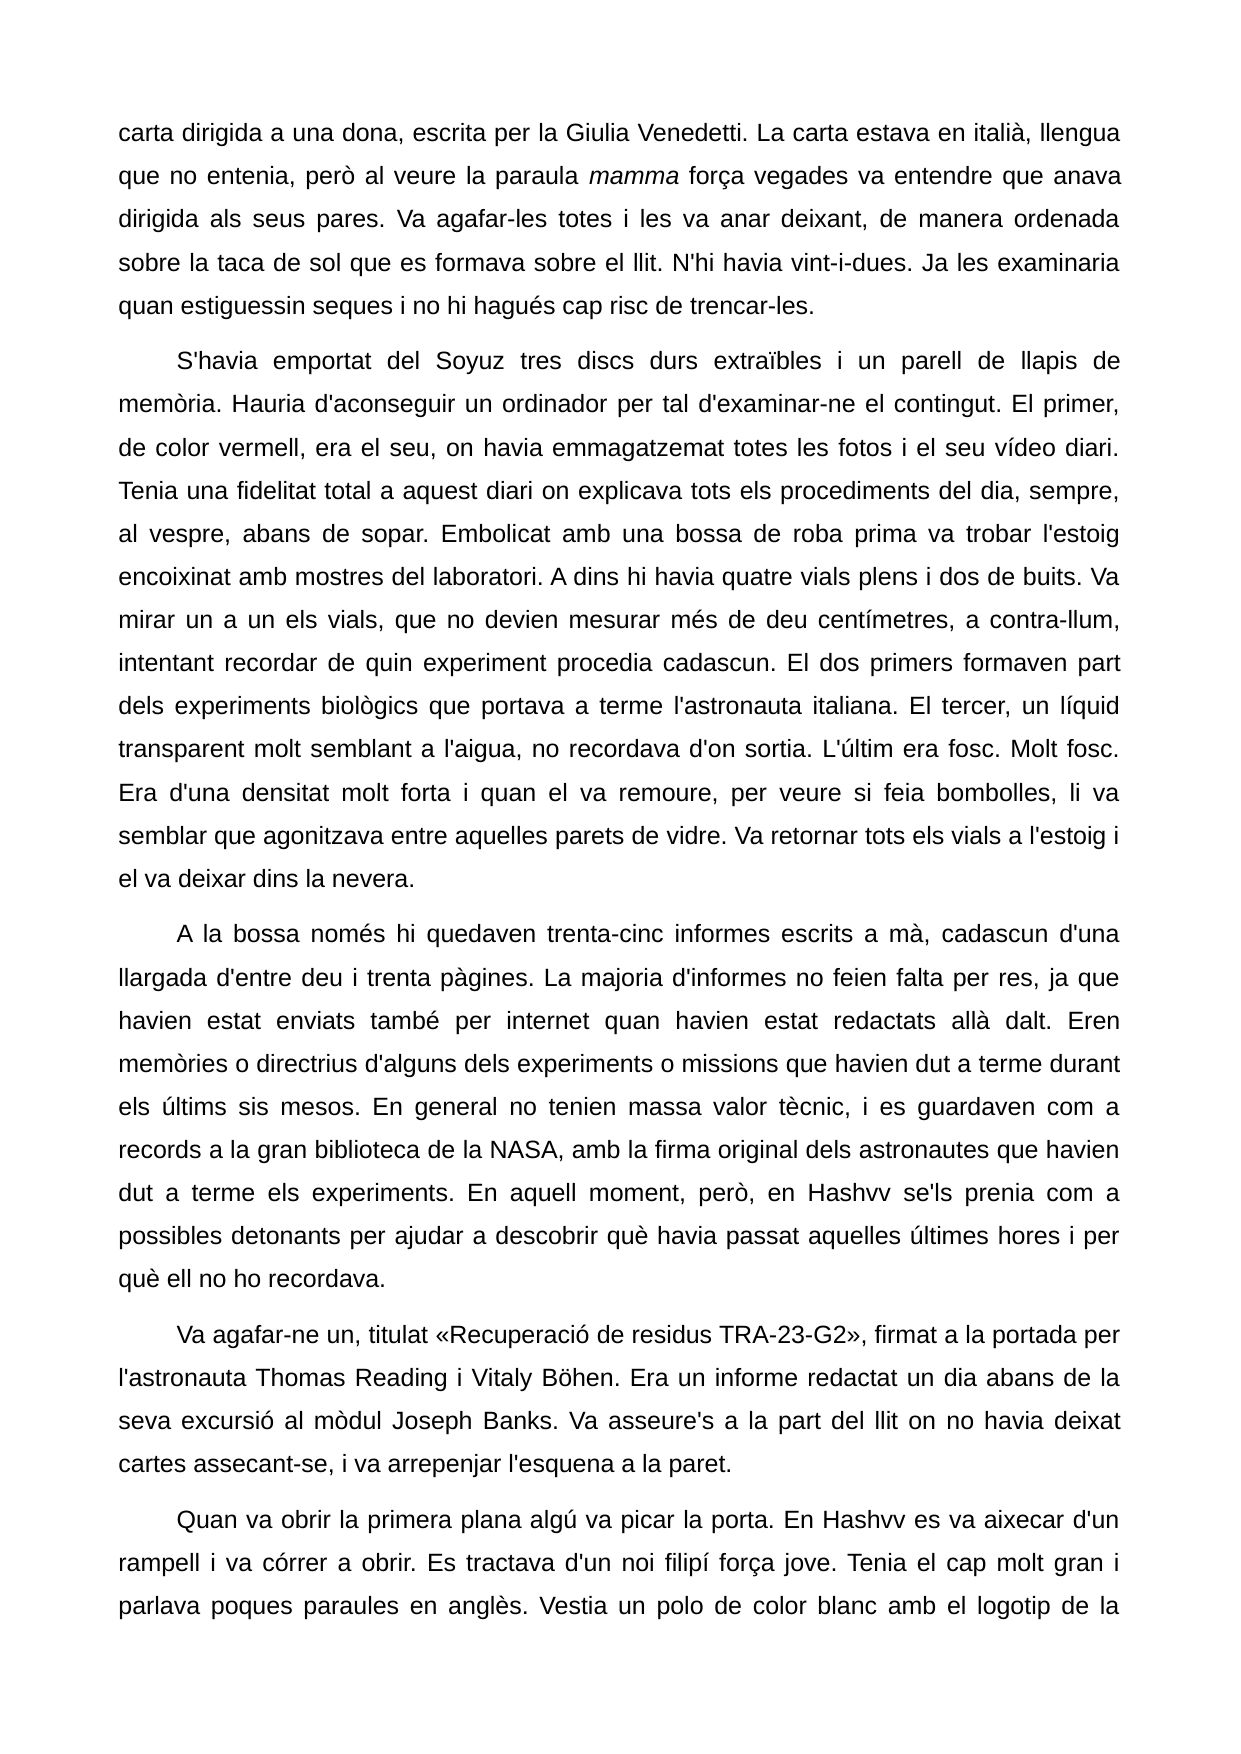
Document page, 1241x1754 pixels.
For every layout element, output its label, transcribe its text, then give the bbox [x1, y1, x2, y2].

text Quan va obrir la primera plana algú va picar la porta. En Hashvv es va aixecar d'un rampell i va córrer a obrir. Es tractava d'un noi filipí força jove. Tenia el cap molt gran i parlava poques paraules en anglès. Vestia un polo de color blanc amb el logotip de la [118, 1505, 1122, 1620]
text Va agafar-ne un, titulat «Recuperació de residus TRA-23-G2», firmat a la portada per l'astronauta Thomas Reading i Vitaly Böhen. Era un informe redactat un dia abans de la seva excursió al mòdul Joseph Banks. Va asseure's a la part del llit on no havia deixat cartes assecant-se, i va arrepenjar l'esquena a la paret. [118, 1320, 1122, 1478]
text A la bossa només hi quedaven trenta-cinc informes escrits a mà, cadascun d'una llargada d'entre deu i trenta pàgines. La majoria d'informes no feien falta per res, ja que havien estat enviats també per internet quan havien estat redactats allà dalt. Eren memòries o directrius d'alguns dels experiments o missions que havien dut a terme durant els últims sis mesos. En general no tenien massa valor tècnic, i es guardaven com a records a la gran biblioteca de la NASA, amb la firma original dels astronautes que havien dut a terme els experiments. En aquell moment, però, en Hashvv se'ls prenia com a possibles detonants per ajudar a descobrir què havia passat aquelles últimes hores i per què ell no ho recordava. [118, 919, 1122, 1293]
text carta dirigida a una dona, escrita per la Giulia Venedetti. La carta estava en italià, llengua que no entenia, però al veure la paraula mamma força vegades va entendre que anava dirigida als seus pares. Va agafar-les totes i les va anar deixant, de manera ordenada sobre la taca de sol que es formava sobre el llit. N'hi havia vint-i-dues. Ja les examinaria quan estiguessin seques i no hi hagués cap risc de trencar-les. [118, 118, 1122, 319]
text S'havia emportat del Soyuz tres discs durs extraïbles i un parell de llapis de memòria. Hauria d'aconseguir un ordinador per tal d'examinar-ne el contingut. El primer, de color vermell, era el seu, on havia emmagatzemat totes les fotos i el seu vídeo diari. Tenia una fidelitat total a aquest diari on explicava tots els procediments del dia, sempre, al vespre, abans de sopar. Embolicat amb una bossa de roba prima va trobar l'estoig encoixinat amb mostres del laboratori. A dins hi havia quatre vials plens i dos de buits. Va mirar un a un els vials, que no devien mesurar més de deu centímetres, a contra-llum, intentant recordar de quin experiment procedia cadascun. El dos primers formaven part dels experiments biològics que portava a terme l'astronauta italiana. El tercer, un líquid transparent molt semblant a l'aigua, no recordava d'on sortia. L'últim era fosc. Molt fosc. Era d'una densitat molt forta i quan el va remoure, per veure si feia bombolles, li va semblar que agonitzava entre aquelles parets de vidre. Va retornar tots els vials a l'estoig i el va deixar dins la nevera. [118, 346, 1122, 892]
